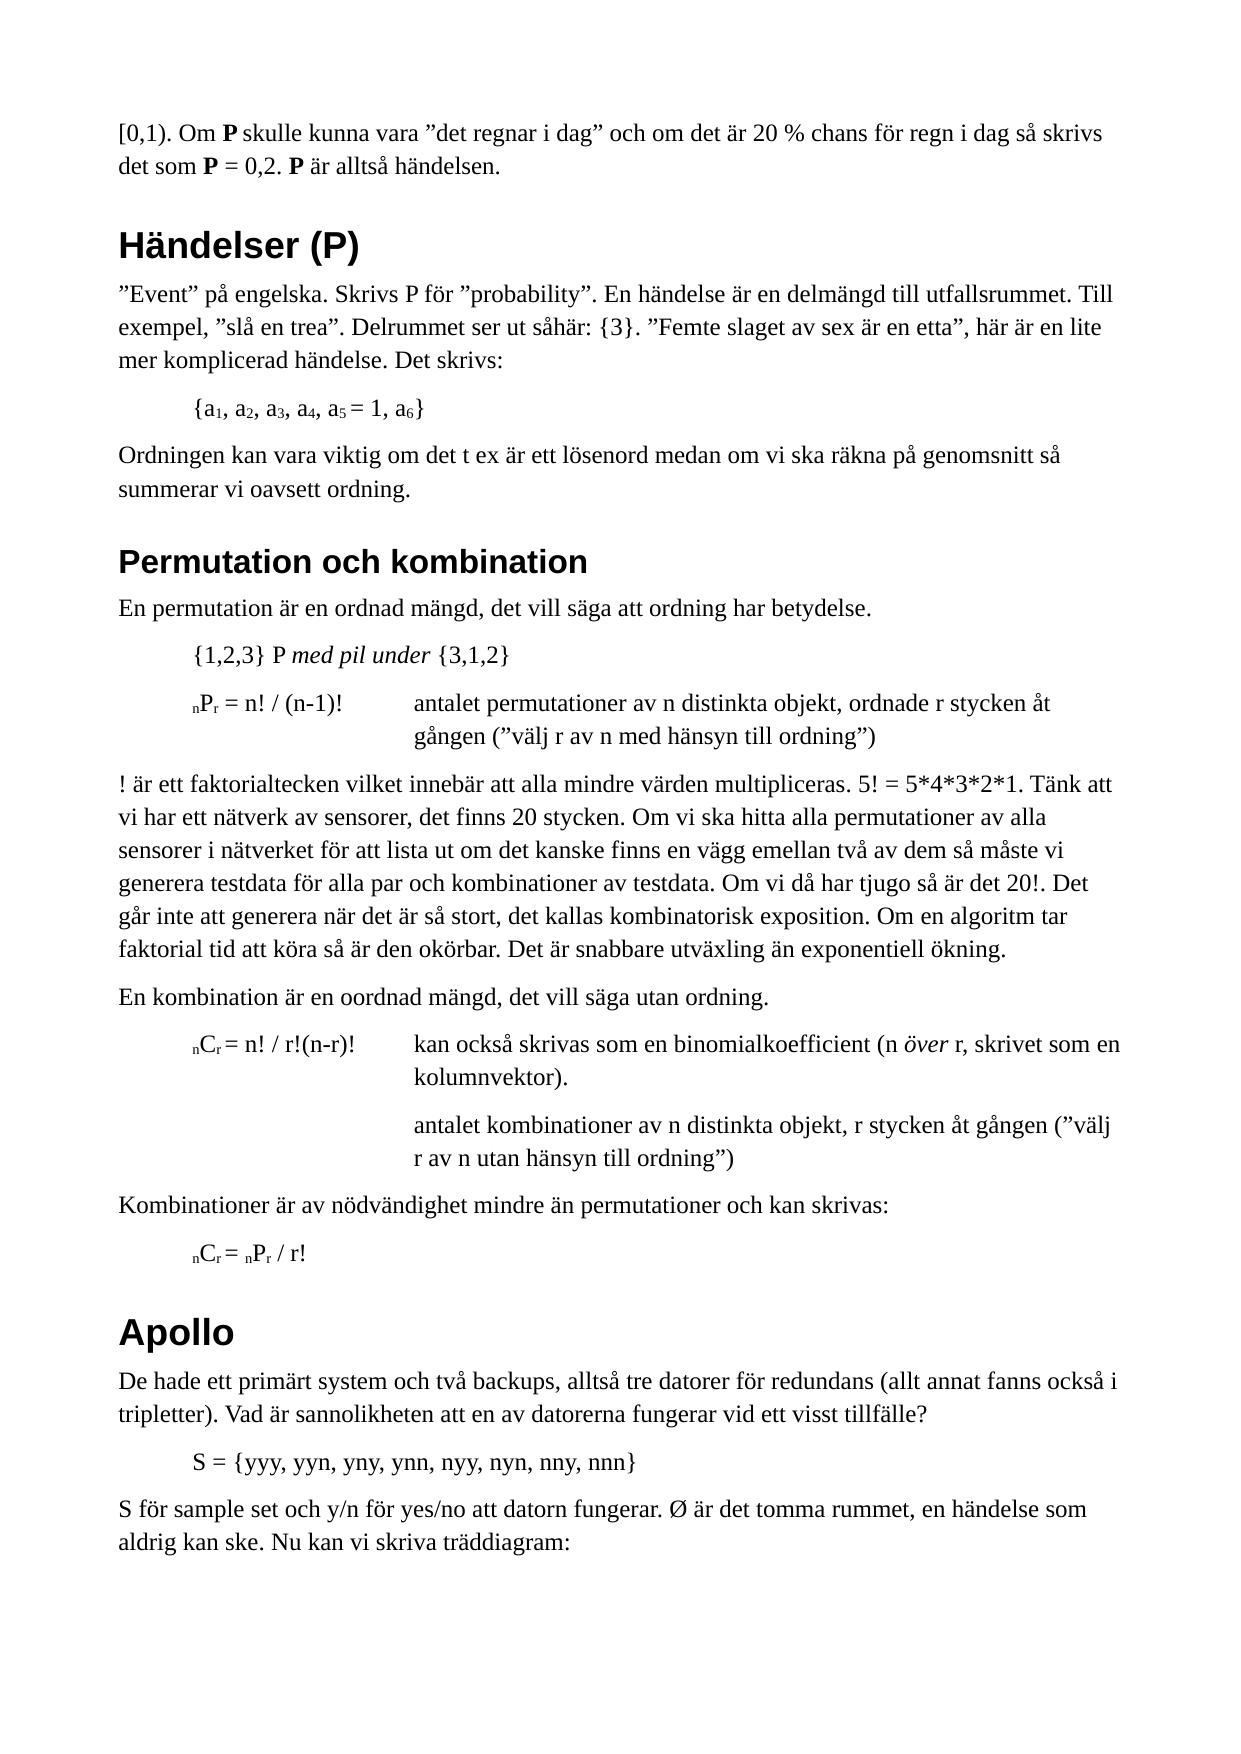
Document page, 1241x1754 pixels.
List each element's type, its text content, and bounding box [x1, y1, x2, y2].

text nPr = n! / (n-1)! antalet permutationer av n distinkta objekt, ordnade r stycken åt gången (”välj r av n med hänsyn till ordning”) [118, 688, 1122, 750]
text nCr = nPr / r! [118, 1238, 1122, 1267]
text nCr = n! / r!(n-r)! kan också skrivas som en binomialkoefficient (n över r, skrivet som en kolumnvektor). [118, 1029, 1122, 1091]
text ”Event” på engelska. Skrivs P för ”probability”. En händelse är en delmängd till utfallsrummet. Till exempel, ”slå en trea”. Delrummet ser ut såhär: {3}. ”Femte slaget av sex är en etta”, här är en lite mer komplicerad händelse. Det skrivs: [118, 279, 1122, 374]
text De hade ett primärt system och två backups, alltså tre datorer för redundans (allt annat fanns också i tripletter). Vad är sannolikheten att en av datorerna fungerar vid ett visst tillfälle? [118, 1366, 1122, 1428]
text [0,1). Om P skulle kunna vara ”det regnar i dag” och om det är 20 % chans för regn i dag så skrivs det som P = 0,2. P är alltså händelsen. [118, 118, 1122, 180]
text Ordningen kan vara viktig om det t ex är ett lösenord medan om vi ska räkna på genomsnitt så summerar vi oavsett ordning. [118, 441, 1122, 502]
text antalet kombinationer av n distinkta objekt, r stycken åt gången (”välj r av n utan hänsyn till ordning”) [118, 1110, 1122, 1172]
text ! är ett faktorialtecken vilket innebär att alla mindre värden multipliceras. 5! = 5*4*3*2*1. Tänk att vi har ett nätverk av sensorer, det finns 20 stycken. Om vi ska hitta alla permutationer av alla sensorer i nätverket för att lista ut om det kanske finns en vägg emellan två av dem så måste vi generera testdata för alla par och kombinationer av testdata. Om vi då har tjugo så är det 20!. Det går inte att generera när det är så stort, det kallas kombinatorisk exposition. Om en algoritm tar faktorial tid att köra så är den okörbar. Det är snabbare utväxling än exponentiell ökning. [118, 769, 1122, 963]
text {a1, a2, a3, a4, a5 = 1, a6} [118, 393, 1122, 422]
text En kombination är en oordnad mängd, det vill säga utan ordning. [118, 982, 1122, 1010]
text {1,2,3} P med pil under {3,1,2} [118, 641, 1122, 669]
text En permutation är en ordnad mängd, det vill säga att ordning har betydelse. [118, 593, 1122, 622]
text Kombinationer är av nödvändighet mindre än permutationer och kan skrivas: [118, 1190, 1122, 1219]
text S = {yyy, yyn, yny, ynn, nyy, nyn, nny, nnn} [118, 1447, 1122, 1476]
subtitle Apollo [118, 1311, 1122, 1354]
text S för sample set och y/n för yes/no att datorn fungerar. Ø är det tomma rummet, en händelse som aldrig kan ske. Nu kan vi skriva träddiagram: [118, 1494, 1122, 1556]
subtitle Permutation och kombination [118, 542, 1122, 581]
subtitle Händelser (P) [118, 224, 1122, 267]
